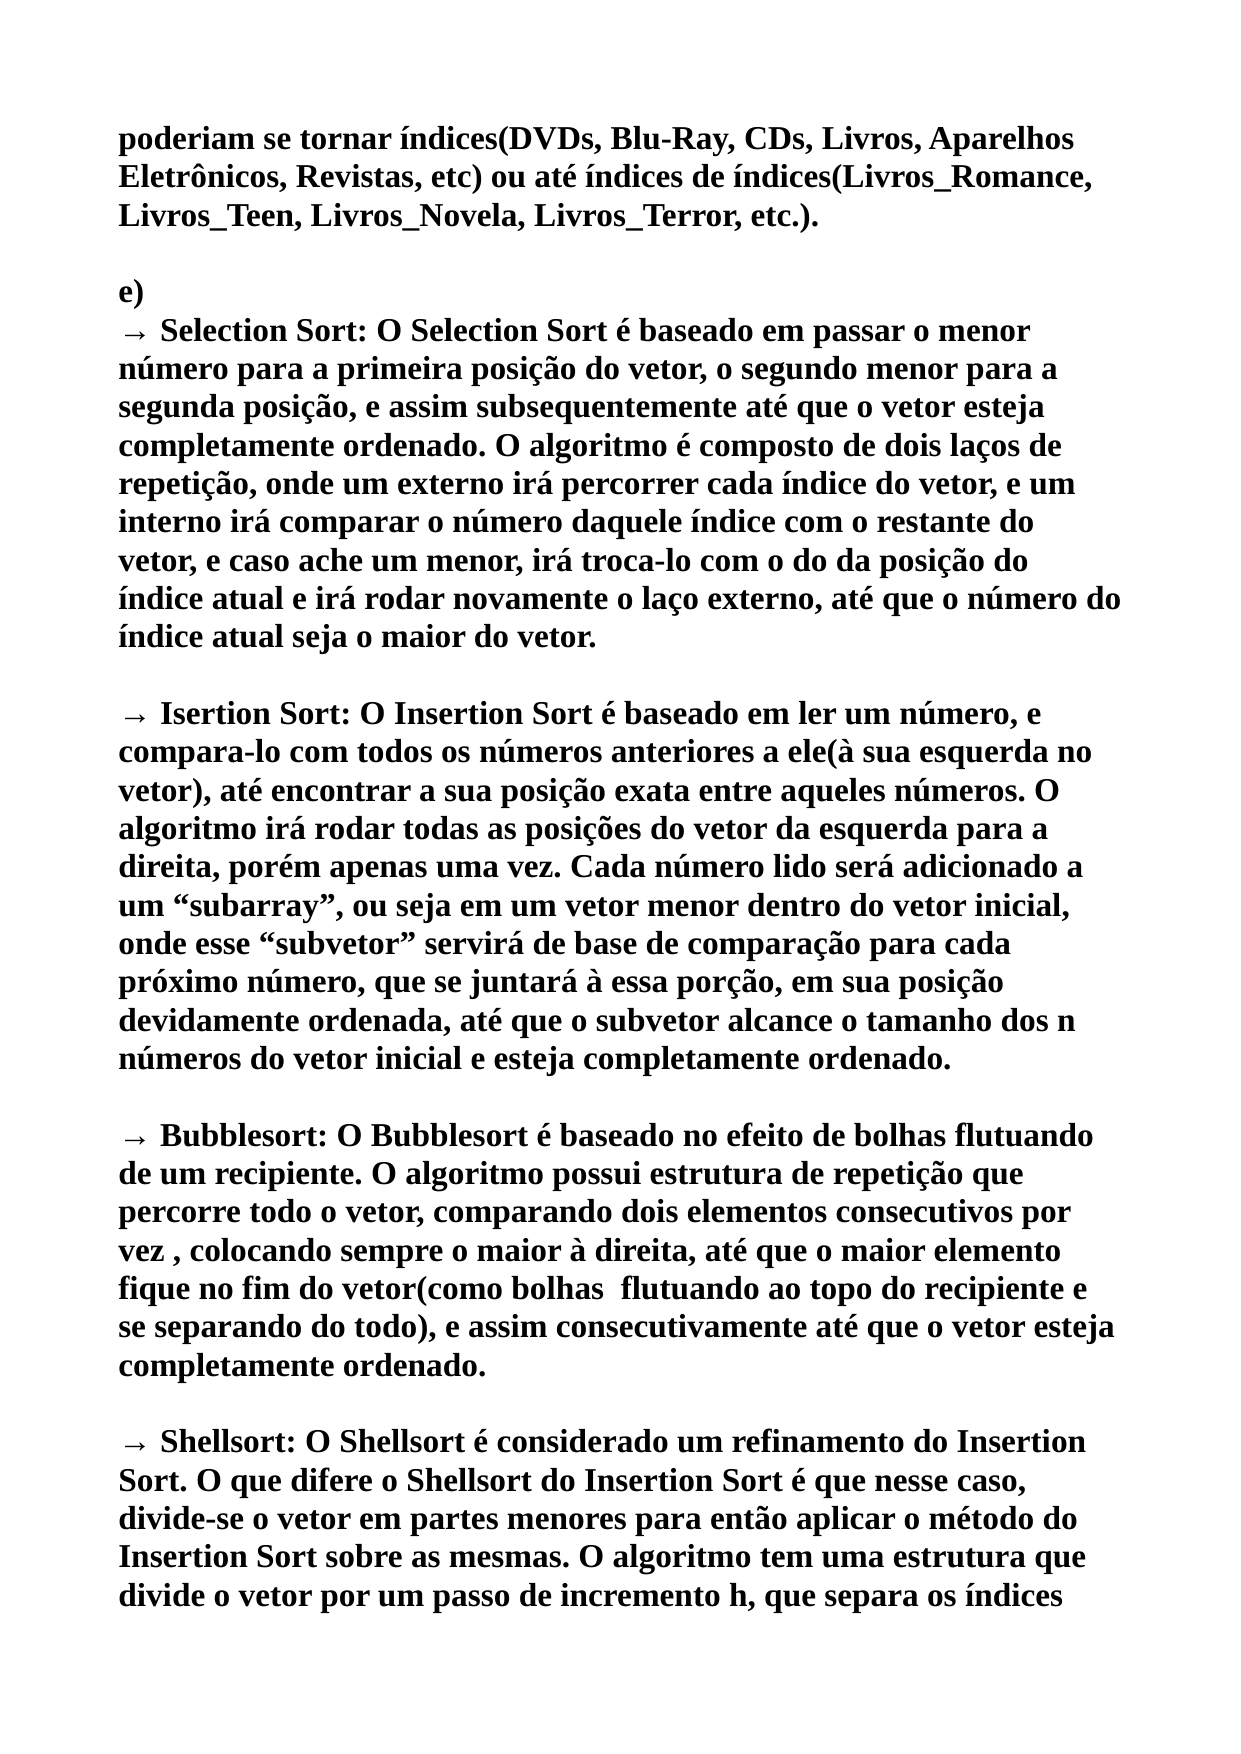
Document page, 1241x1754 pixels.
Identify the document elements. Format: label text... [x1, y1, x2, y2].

text poderiam se tornar índices(DVDs, Blu-Ray, CDs, Livros, Aparelhos Eletrônicos, Revistas, etc) ou até índices de índices(Livros_Romance, Livros_Teen, Livros_Novela, Livros_Terror, etc.). [118, 118, 1122, 233]
text e) [118, 271, 1122, 310]
text → Isertion Sort: O Insertion Sort é baseado em ler um número, e compara-lo com todos os números anteriores a ele(à sua esquerda no vetor), até encontrar a sua posição exata entre aqueles números. O algoritmo irá rodar todas as posições do vetor da esquerda para a direita, porém apenas uma vez. Cada número lido será adicionado a um “subarray”, ou seja em um vetor menor dentro do vetor inicial, onde esse “subvetor” servirá de base de comparação para cada próximo número, que se juntará à essa porção, em sua posição devidamente ordenada, até que o subvetor alcance o tamanho dos n números do vetor inicial e esteja completamente ordenado. [118, 693, 1122, 1076]
text → Selection Sort: O Selection Sort é baseado em passar o menor número para a primeira posição do vetor, o segundo menor para a segunda posição, e assim subsequentemente até que o vetor esteja completamente ordenado. O algoritmo é composto de dois laços de repetição, onde um externo irá percorrer cada índice do vetor, e um interno irá comparar o número daquele índice com o restante do vetor, e caso ache um menor, irá troca-lo com o do da posição do índice atual e irá rodar novamente o laço externo, até que o número do índice atual seja o maior do vetor. [118, 310, 1122, 655]
text → Shellsort: O Shellsort é considerado um refinamento do Insertion Sort. O que difere o Shellsort do Insertion Sort é que nesse caso, divide-se o vetor em partes menores para então aplicar o método do Insertion Sort sobre as mesmas. O algoritmo tem uma estrutura que divide o vetor por um passo de incremento h, que separa os índices [118, 1421, 1122, 1613]
text → Bubblesort: O Bubblesort é baseado no efeito de bolhas flutuando de um recipiente. O algoritmo possui estrutura de repetição que percorre todo o vetor, comparando dois elementos consecutivos por vez , colocando sempre o maior à direita, até que o maior elemento fique no fim do vetor(como bolhas flutuando ao topo do recipiente e se separando do todo), e assim consecutivamente até que o vetor esteja completamente ordenado. [118, 1115, 1122, 1383]
